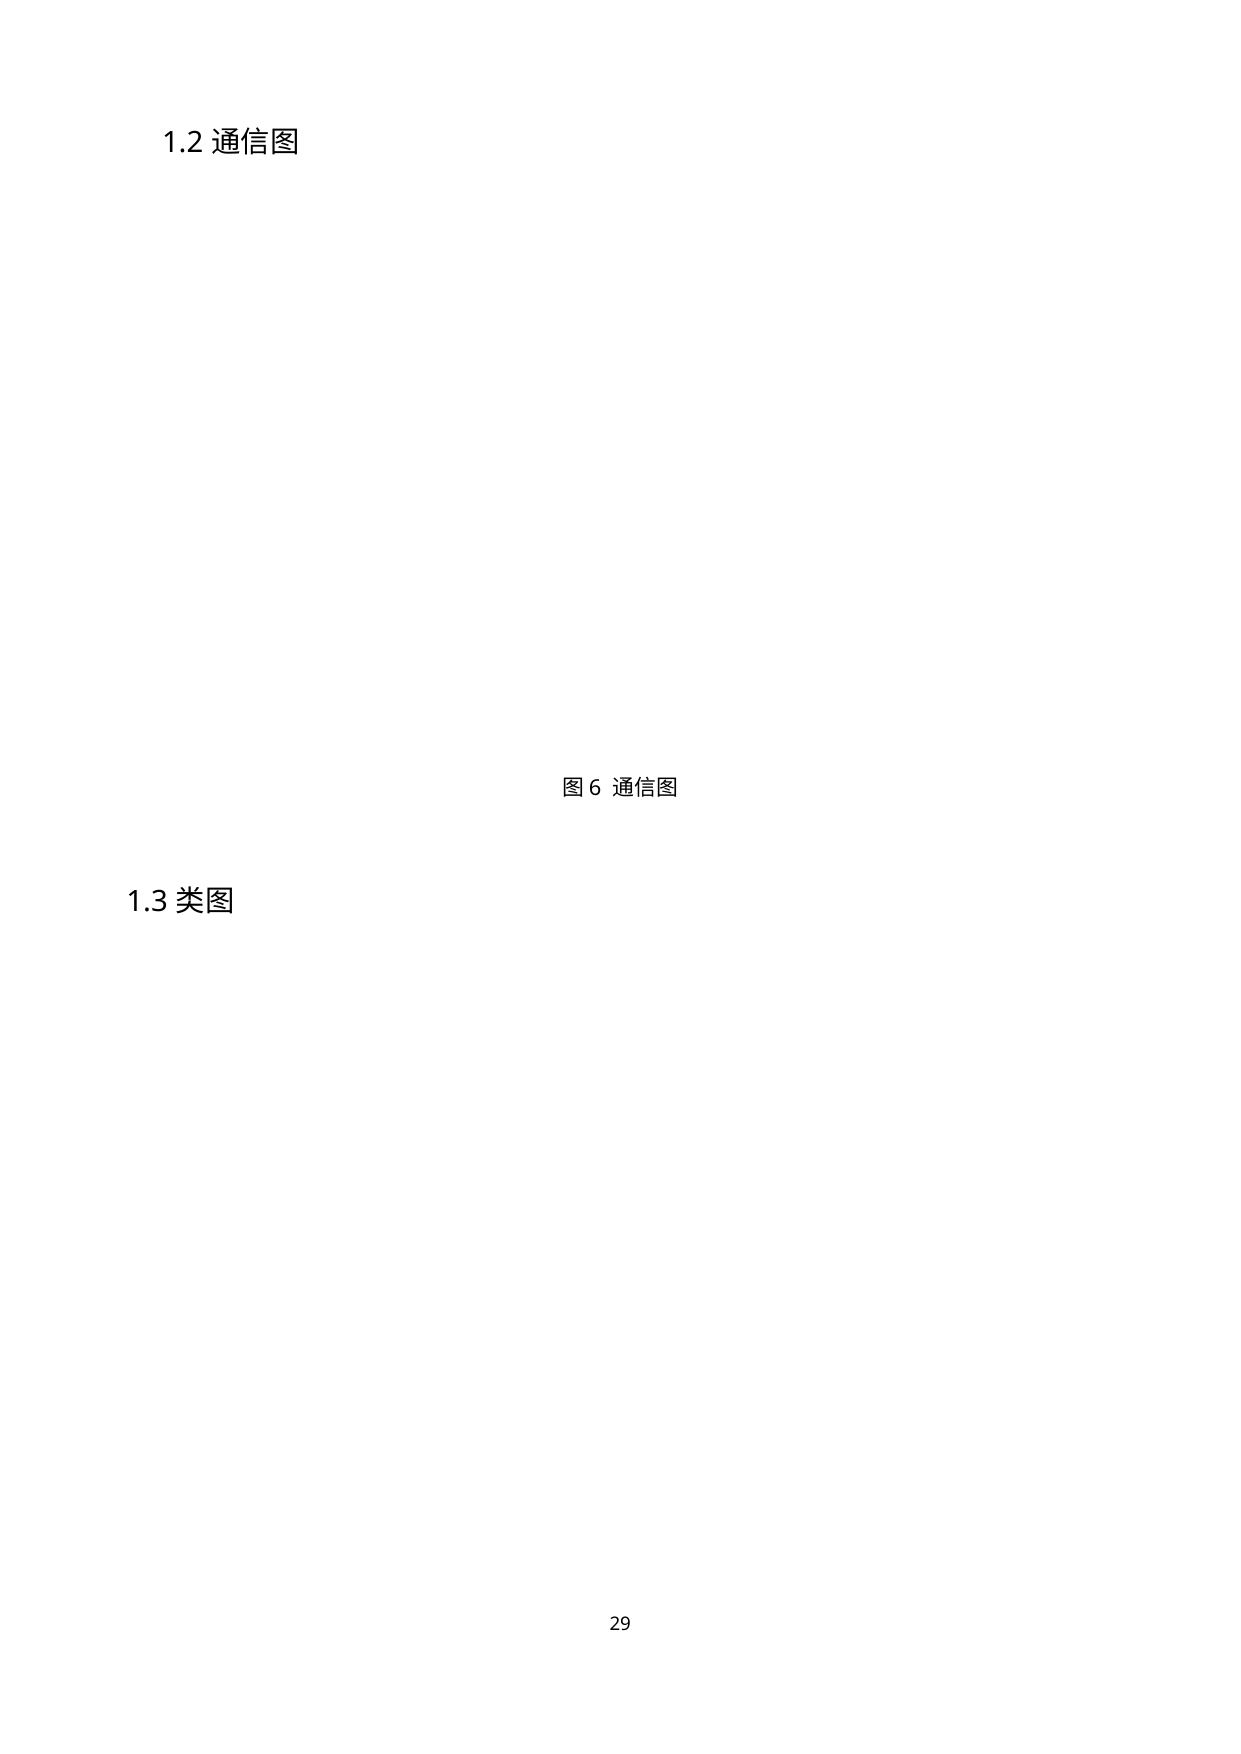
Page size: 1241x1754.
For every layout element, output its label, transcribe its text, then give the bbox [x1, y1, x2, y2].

text 图6 通信图 [118, 194, 1122, 802]
subtitle 1.2 通信图 [118, 118, 1122, 161]
subtitle 1.3 类图 [118, 877, 1122, 919]
